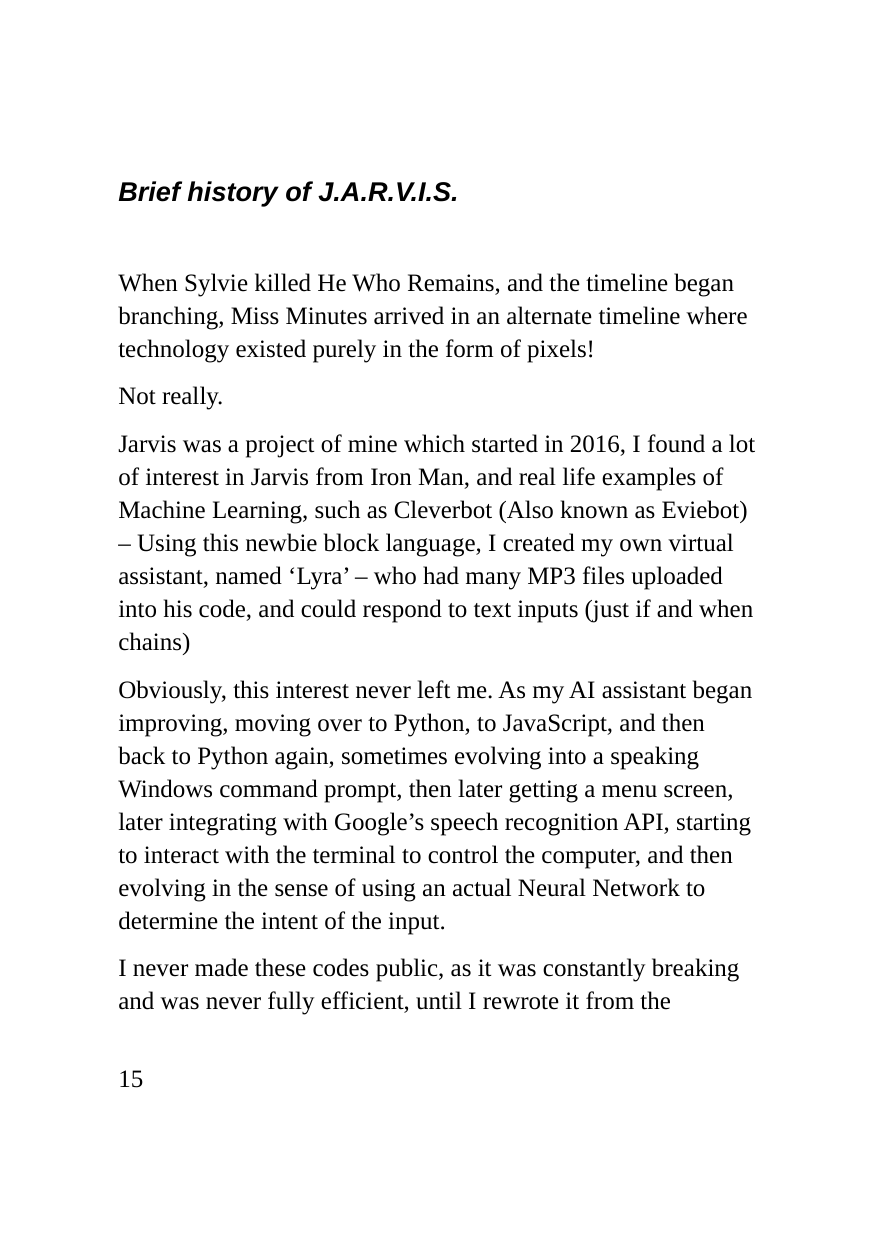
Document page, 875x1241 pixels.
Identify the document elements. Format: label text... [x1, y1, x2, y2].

text Jarvis was a project of mine which started in 2016, I found a lot of interest in Jarvis from Iron Man, and real life examples of Machine Learning, such as Cleverbot (Also known as Eviebot) – Using this newbie block language, I created my own virtual assistant, named ‘Lyra’ – who had many MP3 files uploaded into his code, and could respond to text inputs (just if and when chains) [118, 429, 756, 656]
subtitle Brief history of J.A.R.V.I.S. [118, 176, 756, 208]
text Obviously, this interest never left me. As my AI assistant began improving, moving over to Python, to JavaScript, and then back to Python again, sometimes evolving into a speaking Windows command prompt, then later getting a menu screen, later integrating with Google’s speech recognition API, starting to interact with the terminal to control the computer, and then evolving in the sense of using an actual Neural Network to determine the intent of the input. [118, 675, 756, 934]
text When Sylvie killed He Who Remains, and the timeline began branching, Miss Minutes arrived in an alternate timeline where technology existed purely in the form of pixels! [118, 268, 756, 362]
text Not really. [118, 381, 756, 410]
text I never made these codes public, as it was constantly breaking and was never fully efficient, until I rewrote it from the [118, 953, 756, 1015]
